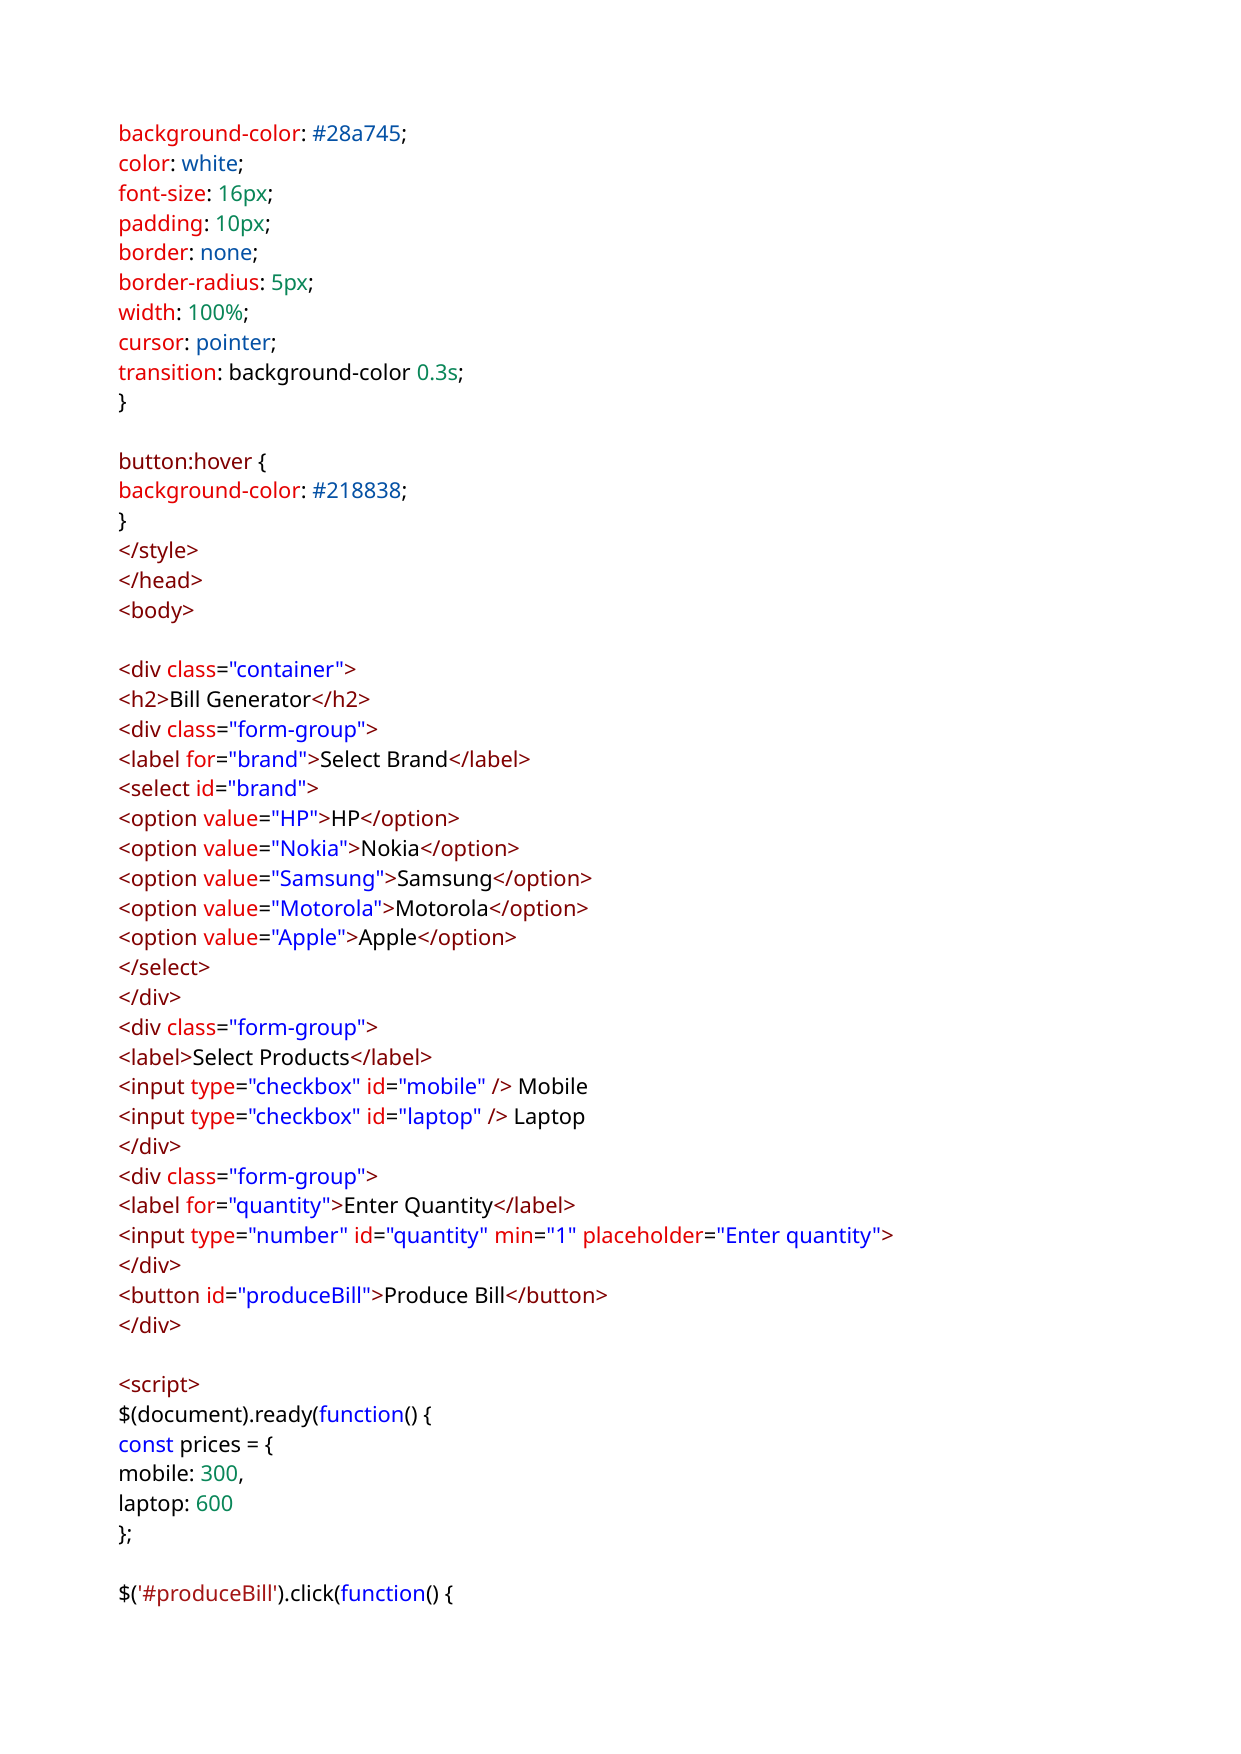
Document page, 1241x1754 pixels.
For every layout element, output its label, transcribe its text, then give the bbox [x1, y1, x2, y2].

text font-size: 16px; [118, 178, 1122, 207]
text const prices = { [118, 1429, 1122, 1458]
text padding: 10px; [118, 207, 1122, 237]
text $('#produceBill').click(function() { [118, 1577, 1122, 1607]
text <option value="HP">HP</option> [118, 803, 1122, 833]
text }; [118, 1518, 1122, 1548]
text <input type="number" id="quantity" min="1" placeholder="Enter quantity"> [118, 1220, 1122, 1250]
text <option value="Samsung">Samsung</option> [118, 863, 1122, 892]
text <input type="checkbox" id="laptop" /> Laptop [118, 1101, 1122, 1131]
text <label for="quantity">Enter Quantity</label> [118, 1190, 1122, 1220]
text cursor: pointer; [118, 327, 1122, 356]
text $(document).ready(function() { [118, 1399, 1122, 1429]
text <button id="produceBill">Produce Bill</button> [118, 1280, 1122, 1309]
text <div class="form-group"> [118, 1161, 1122, 1190]
text <option value="Apple">Apple</option> [118, 922, 1122, 952]
text <option value="Nokia">Nokia</option> [118, 833, 1122, 863]
text background-color: #218838; [118, 476, 1122, 505]
text color: white; [118, 148, 1122, 178]
text laptop: 600 [118, 1488, 1122, 1518]
text </div> [118, 1131, 1122, 1161]
text <body> [118, 595, 1122, 624]
text </div> [118, 1250, 1122, 1280]
text <label>Select Products</label> [118, 1041, 1122, 1071]
text } [118, 386, 1122, 416]
text background-color: #28a745; [118, 118, 1122, 148]
text border: none; [118, 237, 1122, 267]
text button:hover { [118, 446, 1122, 476]
text } [118, 505, 1122, 535]
text <div class="form-group"> [118, 714, 1122, 743]
text width: 100%; [118, 297, 1122, 327]
text <option value="Motorola">Motorola</option> [118, 892, 1122, 922]
text </head> [118, 565, 1122, 595]
text </div> [118, 1309, 1122, 1339]
text mobile: 300, [118, 1458, 1122, 1488]
text border-radius: 5px; [118, 267, 1122, 297]
text </style> [118, 535, 1122, 565]
text <select id="brand"> [118, 773, 1122, 803]
text <script> [118, 1369, 1122, 1399]
text transition: background-color 0.3s; [118, 356, 1122, 386]
text <input type="checkbox" id="mobile" /> Mobile [118, 1071, 1122, 1101]
text </select> [118, 952, 1122, 982]
text </div> [118, 982, 1122, 1012]
text <div class="container"> [118, 654, 1122, 684]
text <div class="form-group"> [118, 1012, 1122, 1041]
text <h2>Bill Generator</h2> [118, 684, 1122, 714]
text <label for="brand">Select Brand</label> [118, 743, 1122, 773]
